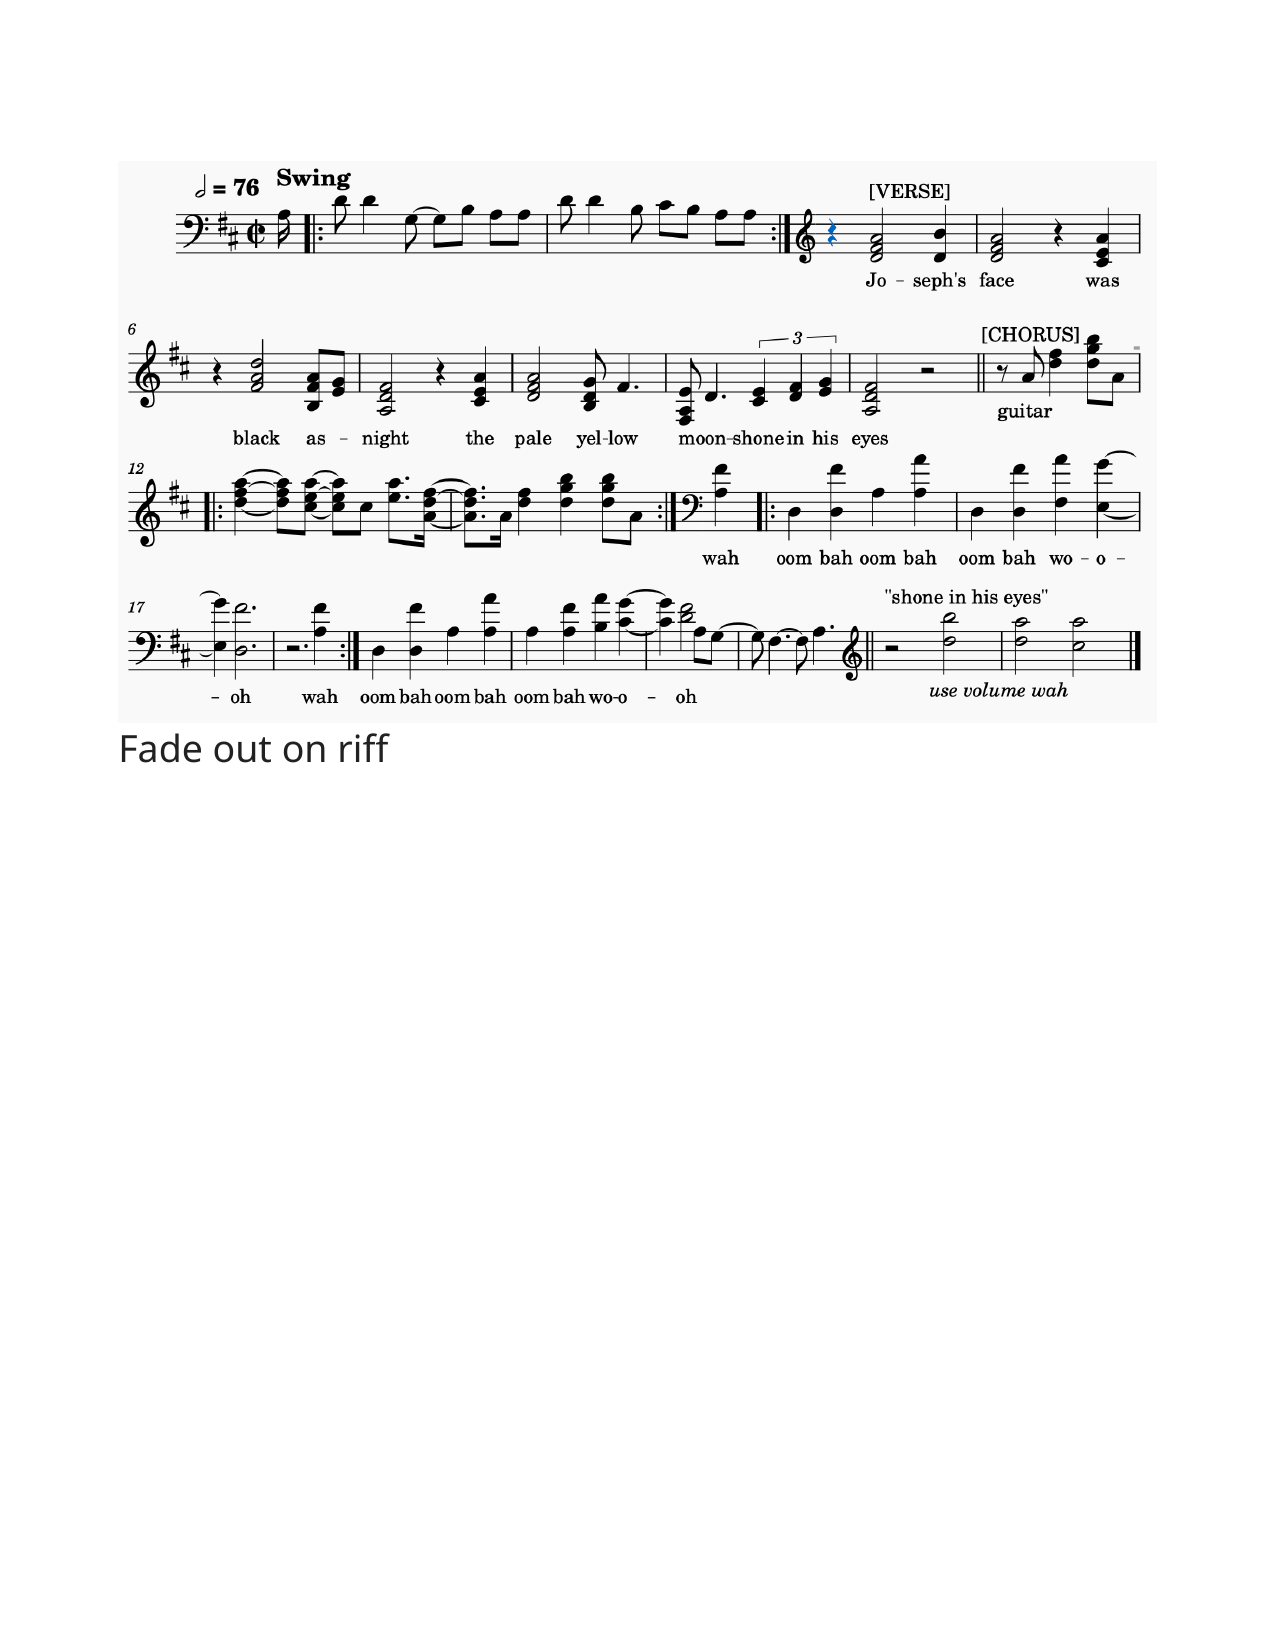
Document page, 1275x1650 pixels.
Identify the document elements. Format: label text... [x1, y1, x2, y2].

text Fade out on riff [118, 723, 1157, 773]
picture [118, 161, 1157, 723]
text [118, 118, 1157, 161]
